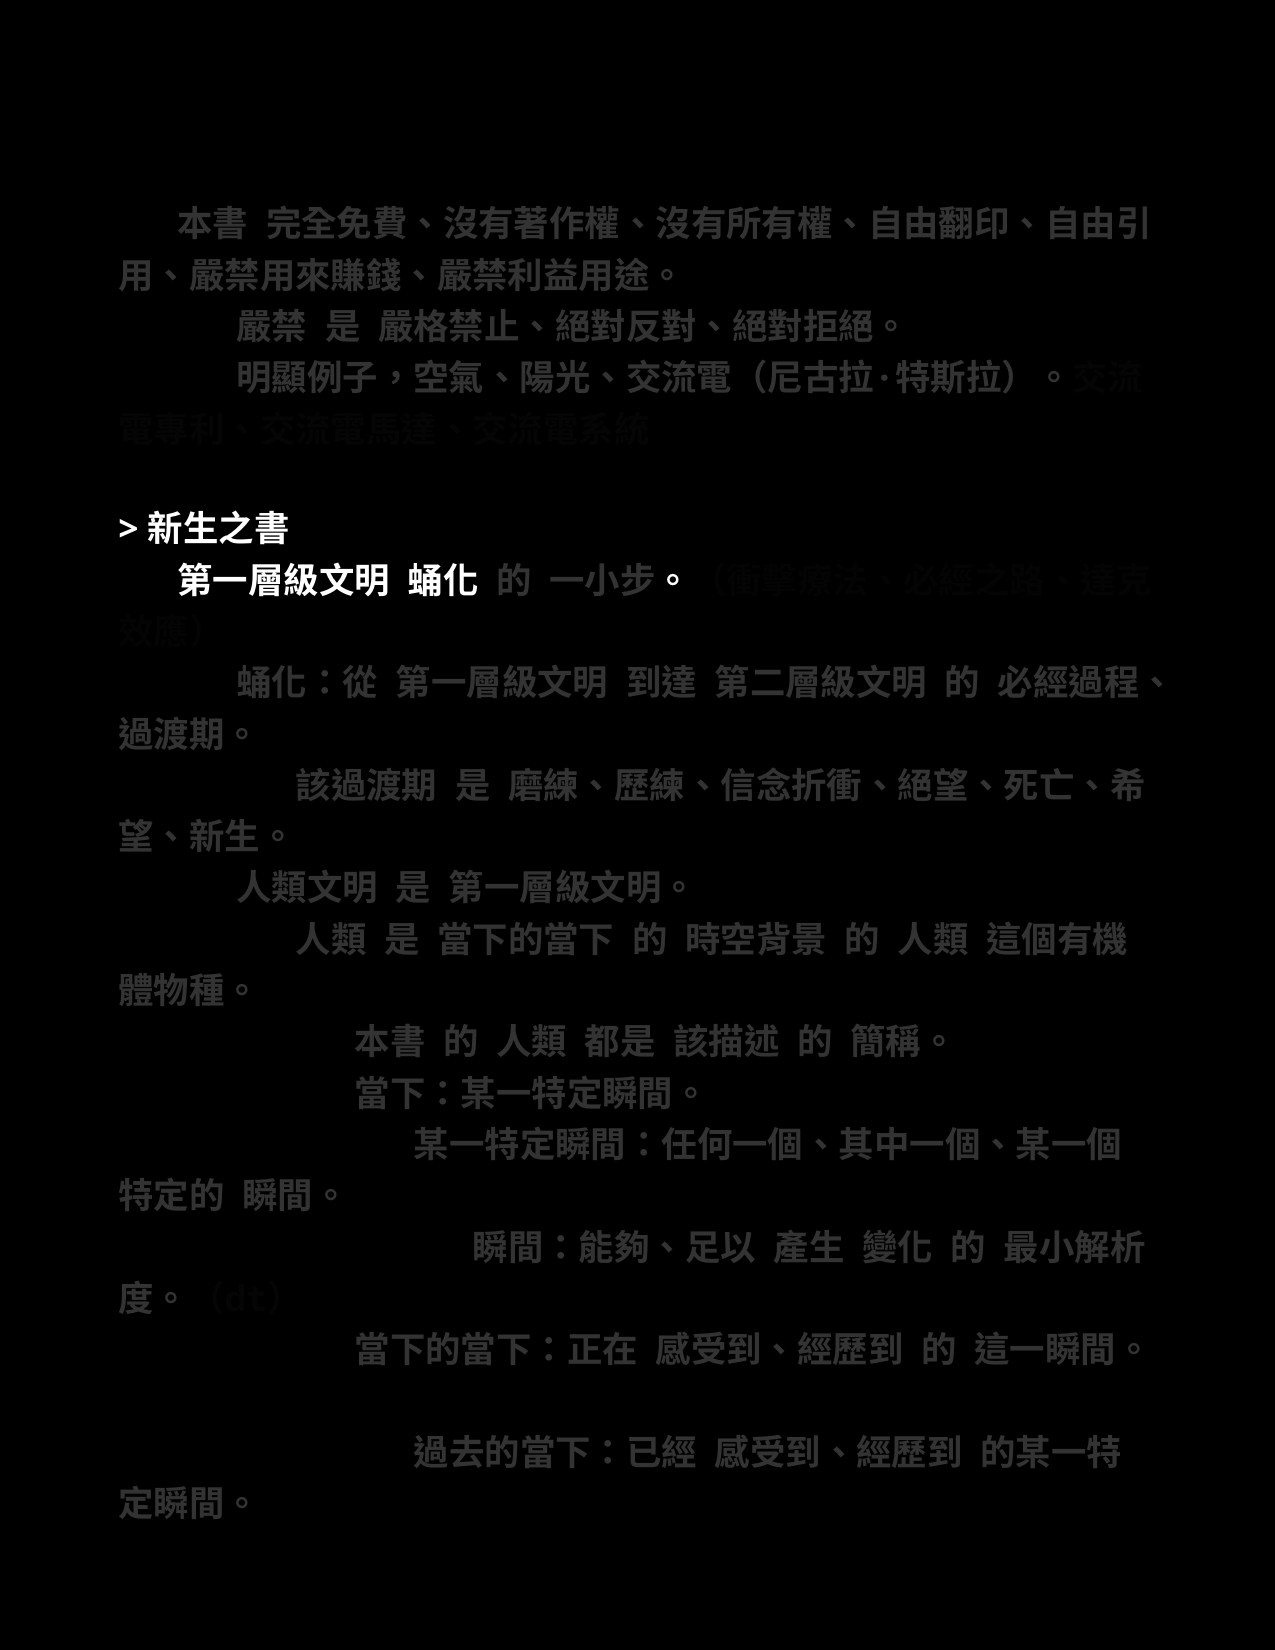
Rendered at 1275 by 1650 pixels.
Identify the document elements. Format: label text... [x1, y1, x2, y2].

text 第一層級文明 蛹化 的 一小步。（衝擊療法、必經之路、達克效應） [118, 552, 1157, 654]
text 該過渡期 是 磨練、歷練、信念折衝、絕望、死亡、希望、新生。 [118, 757, 1157, 860]
text > 新生之書 [118, 501, 1157, 552]
text 瞬間：能夠、足以 產生 變化 的 最小解析度。（dt）（太多的良藥 會變 毒） [118, 1219, 1157, 1322]
text 本書 的 人類 都是 該描述 的 簡稱。 [118, 1014, 1157, 1065]
text 本書 完全免費、沒有著作權、沒有所有權、自由翻印、自由引用、嚴禁用來賺錢、嚴禁利益用途。 [118, 196, 1157, 298]
text 蛹化：從 第一層級文明 到達 第二層級文明 的 必經過程、過渡期。 [118, 654, 1157, 757]
text 人類 是 當下的當下 的 時空背景 的 人類 這個有機體物種。 [118, 911, 1157, 1014]
text 嚴禁 是 嚴格禁止、絕對反對、絕對拒絕。 [118, 298, 1157, 350]
text 明顯例子，空氣、陽光、交流電（尼古拉·特斯拉）。交流電專利、交流電馬達、交流電系統 [118, 350, 1157, 452]
text 人類文明 是 第一層級文明。 [118, 860, 1157, 911]
text 當下：某一特定瞬間。 [118, 1065, 1157, 1116]
text 某一特定瞬間：任何一個、其中一個、某一個 特定的 瞬間。 [118, 1116, 1157, 1219]
text 當下的當下：正在 感受到、經歷到 的 這一瞬間。（該相關內容不會用任何顏色寫出） [118, 1322, 1157, 1424]
text 過去的當下：已經 感受到、經歷到 的某一特定瞬間。（該相關內容 不會 用暗號） [118, 1424, 1157, 1527]
